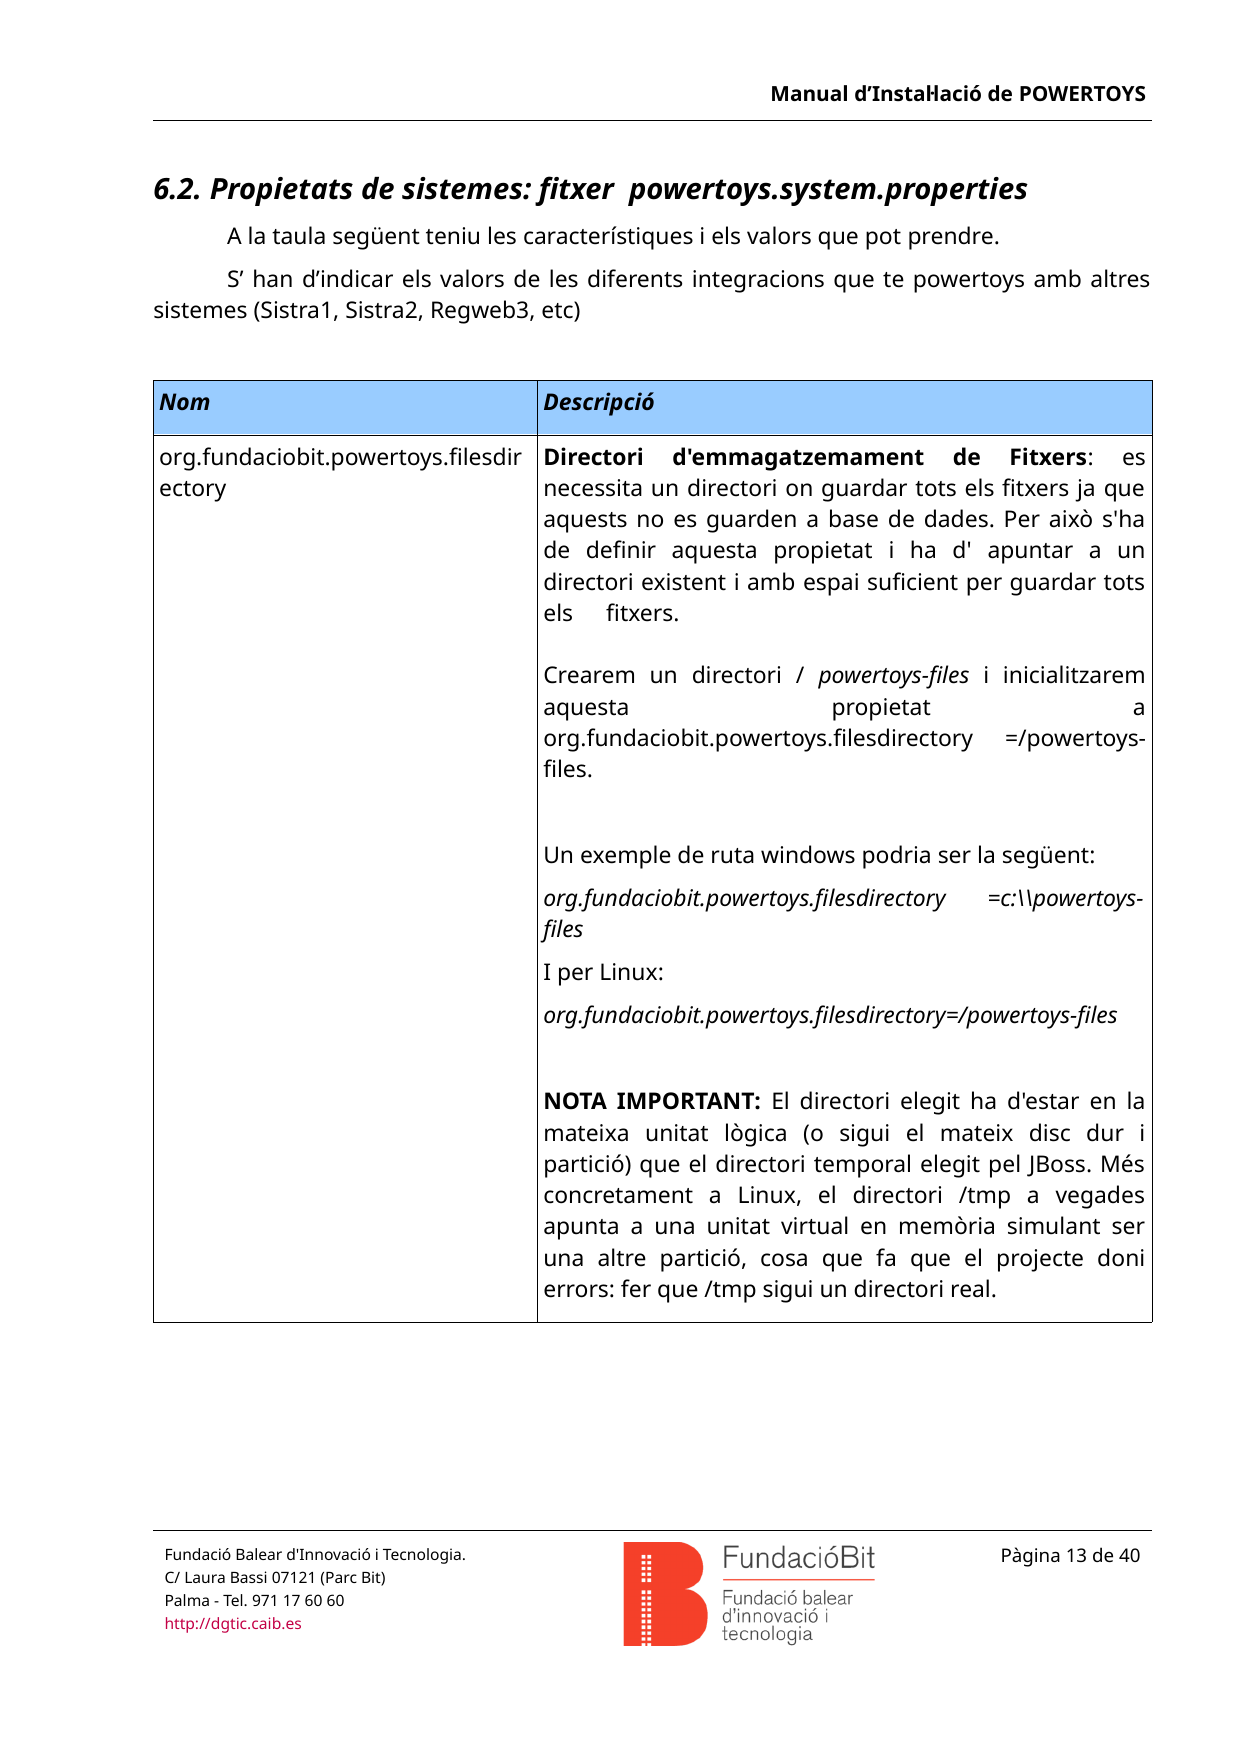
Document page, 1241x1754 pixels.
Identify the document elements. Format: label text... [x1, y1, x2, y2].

table_cell org.fundaciobit.powertoys.filesdirectory [154, 436, 537, 1322]
picture [623, 1542, 875, 1646]
table_header Descripció [538, 381, 1152, 434]
text A la taula següent teniu les característiques i els valors que pot prendre. [153, 220, 1152, 251]
table_header Nom [154, 381, 537, 434]
text S’ han d’indicar els valors de les diferents integracions que te powertoys amb altres sistemes (Sistra1, Sistra2, Regweb3, etc) [153, 263, 1152, 325]
subtitle Propietats de sistemes: fitxer powertoys.system.properties [153, 168, 1152, 208]
table_cell Directori d'emmagatzemament de Fitxers: es necessita un directori on guardar tots els fitxers ja que aquests no es guarden a base de dades. Per això s'ha de definir aquesta propietat i ha d' apuntar a un directori existent i amb espai suficient per guardar tots els fitxers. Crearem un directori / powertoys-files i inicialitzarem aquesta propietat a org.fundaciobit.powertoys.filesdirectory =/powertoys-files. Un exemple de ruta windows podria ser la següent: org.fundaciobit.powertoys.filesdirectory =c:\\powertoys-files I per Linux: org.fundaciobit.powertoys.filesdirectory=/powertoys-files NOTA IMPORTANT: El directori elegit ha d'estar en la mateixa unitat lògica (o sigui el mateix disc dur i partició) que el directori temporal elegit pel JBoss. Més concretament a Linux, el directori /tmp a vegades apunta a una unitat virtual en memòria simulant ser una altre partició, cosa que fa que el projecte doni errors: fer que /tmp sigui un directori real. [538, 436, 1152, 1322]
